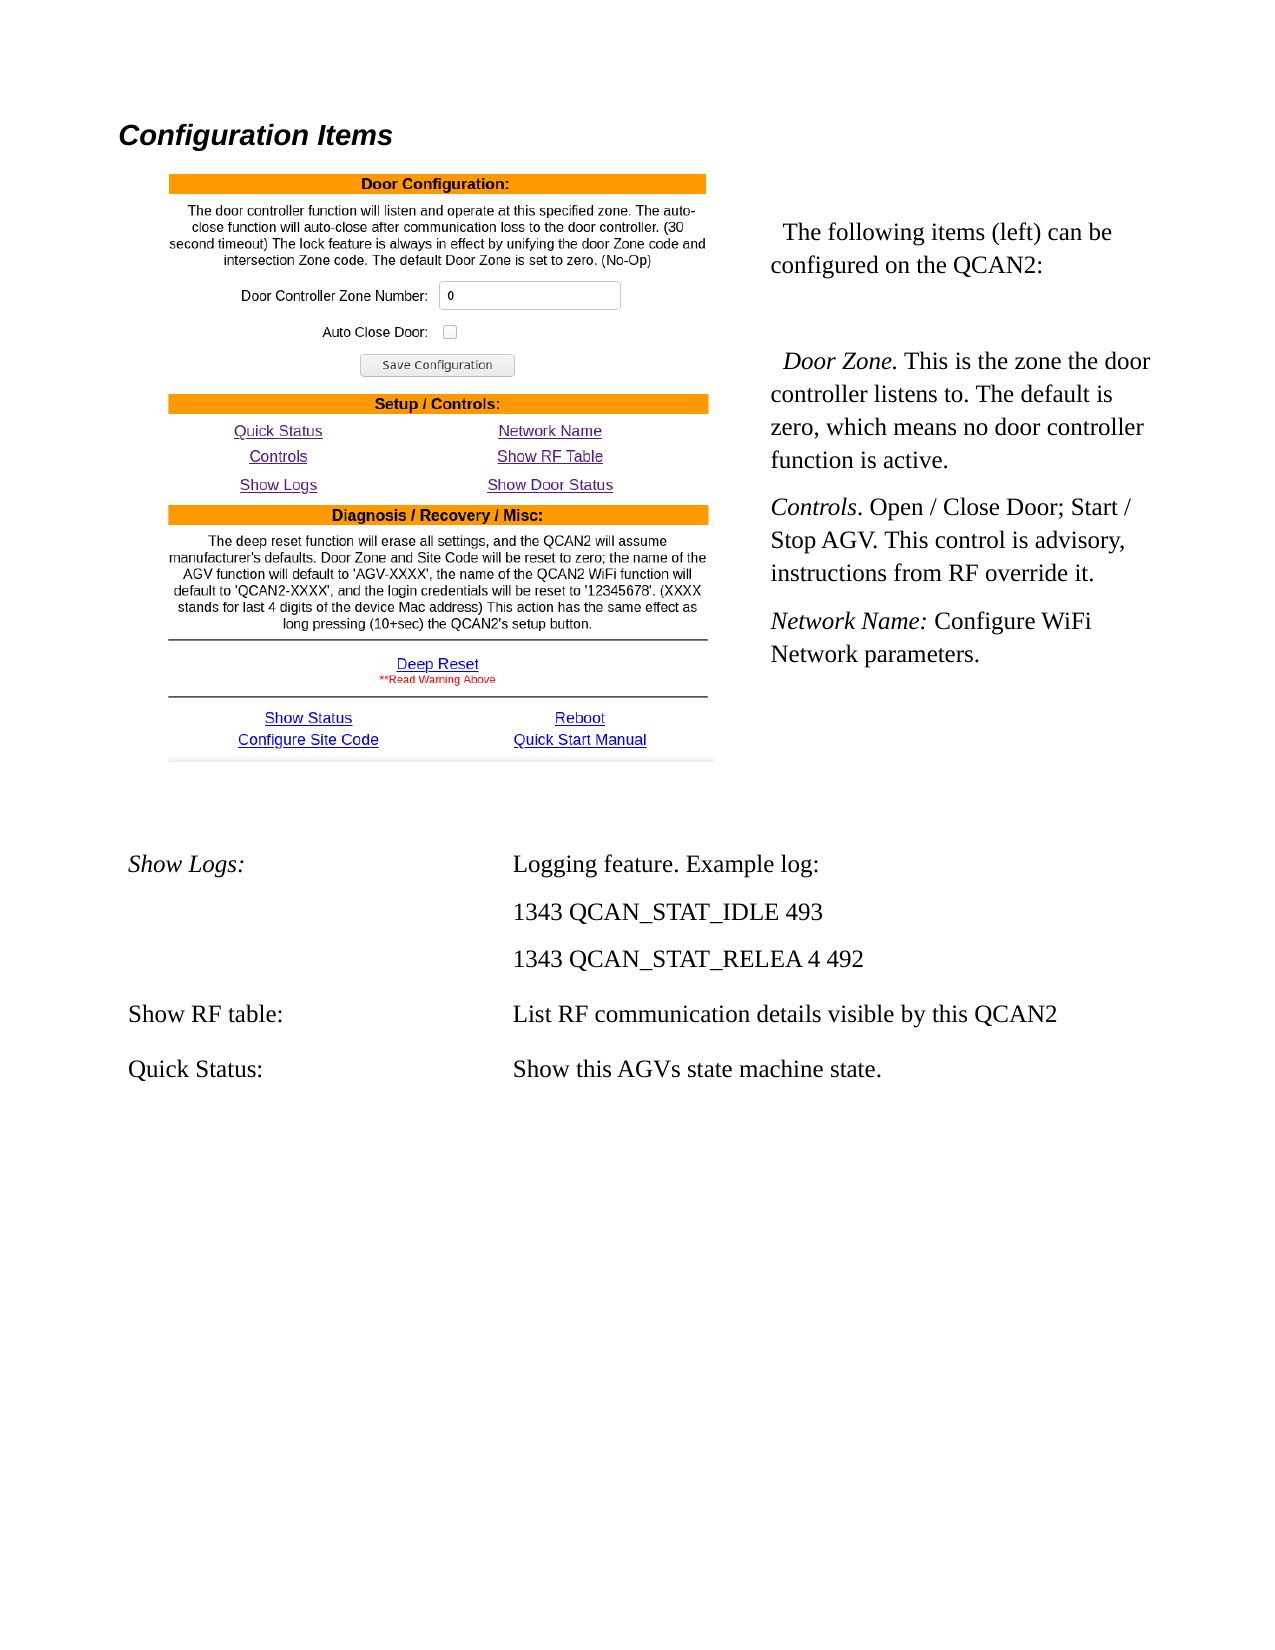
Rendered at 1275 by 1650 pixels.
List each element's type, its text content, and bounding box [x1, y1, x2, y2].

subtitle Configuration Items [118, 118, 1157, 152]
table_header [118, 164, 764, 796]
picture [168, 170, 715, 762]
table_header The following items (left) can be configured on the QCAN2: Door Zone. This is the zone the door controller listens to. The default is zero, which means no door controller function is active. Controls. Open / Close Door; Start / Stop AGV. This control is advisory, instructions from RF override it. Network Name: Configure WiFi Network parameters. [765, 164, 1157, 796]
table_header Logging feature. Example log: 1343 QCAN_STAT_IDLE 493 1343 QCAN_STAT_RELEA 4 492 [507, 843, 1157, 993]
table_cell Show this AGVs state machine state. [507, 1048, 1157, 1103]
table_header Show Logs: [122, 843, 507, 993]
table_cell Quick Status: [122, 1048, 507, 1103]
table_cell Show RF table: [122, 993, 507, 1048]
table_cell List RF communication details visible by this QCAN2 [507, 993, 1157, 1048]
